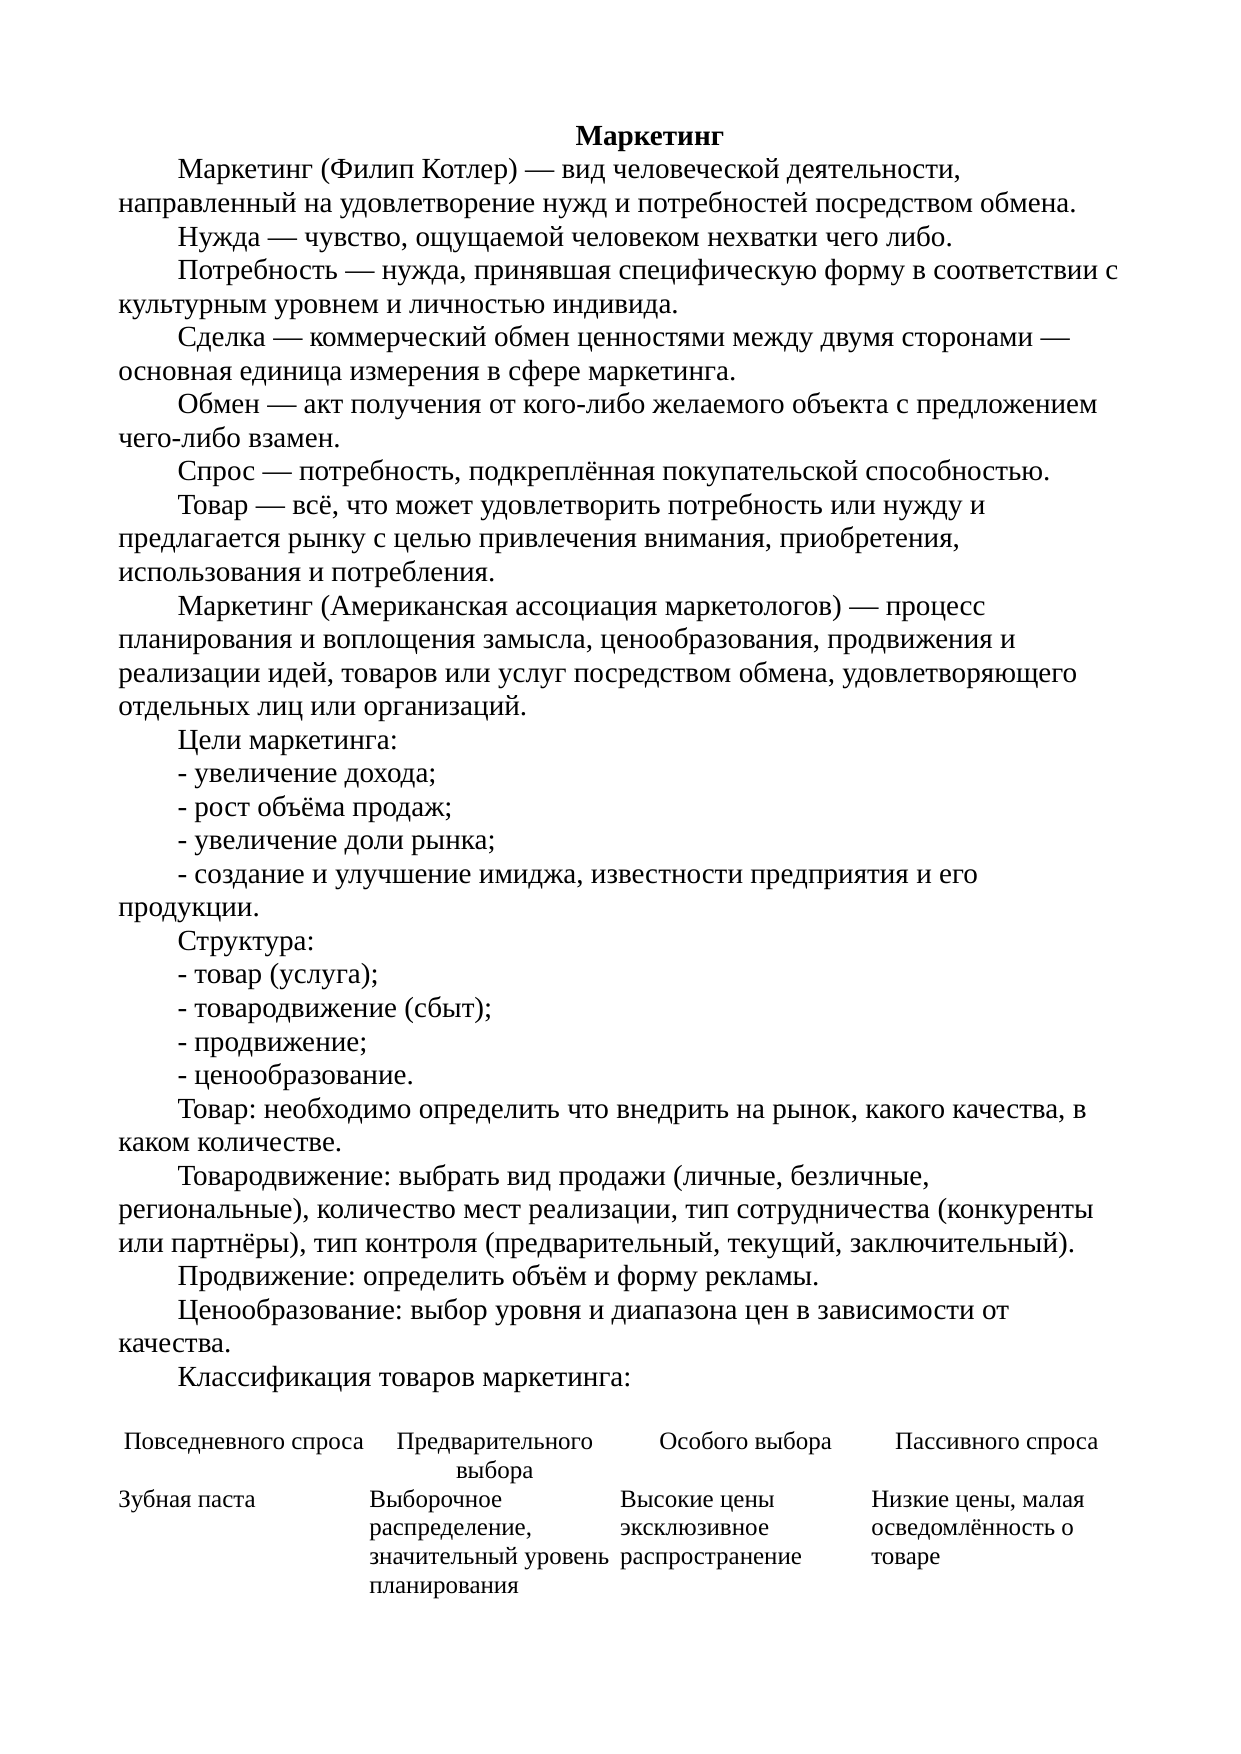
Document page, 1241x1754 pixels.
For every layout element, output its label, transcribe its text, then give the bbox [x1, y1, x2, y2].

text - увеличение доли рынка; [118, 822, 1122, 856]
table_cell Выборочное распределение, значительный уровень планирования [369, 1484, 620, 1599]
text - товар (услуга); [118, 957, 1122, 990]
text Обмен — акт получения от кого-либо желаемого объекта с предложением чего-либо взамен. [118, 386, 1122, 453]
table_cell Низкие цены, малая осведомлённость о товаре [871, 1484, 1122, 1599]
text Ценообразование: выбор уровня и диапазона цен в зависимости от качества. [118, 1292, 1122, 1359]
text Спрос — потребность, подкреплённая покупательской способностью. [118, 453, 1122, 487]
text - ценообразование. [118, 1057, 1122, 1091]
text Товар: необходимо определить что внедрить на рынок, какого качества, в каком количестве. [118, 1091, 1122, 1158]
text Маркетинг (Филип Котлер) — вид человеческой деятельности, направленный на удовлетворение нужд и потребностей посредством обмена. [118, 152, 1122, 219]
text - увеличение дохода; [118, 755, 1122, 789]
text Классификация товаров маркетинга: [118, 1359, 1122, 1393]
text Нужда — чувство, ощущаемой человеком нехватки чего либо. [118, 219, 1122, 252]
text Маркетинг [118, 118, 1122, 152]
text - товародвижение (сбыт); [118, 990, 1122, 1024]
table_cell Высокие цены эксклюзивное распространение [620, 1484, 871, 1599]
text Товародвижение: выбрать вид продажи (личные, безличные, региональные), количество мест реализации, тип сотрудничества (конкуренты или партнёры), тип контроля (предварительный, текущий, заключительный). [118, 1158, 1122, 1258]
text Маркетинг (Американская ассоциация маркетологов) — процесс планирования и воплощения замысла, ценообразования, продвижения и реализации идей, товаров или услуг посредством обмена, удовлетворяющего отдельных лиц или организаций. [118, 588, 1122, 722]
text - создание и улучшение имиджа, известности предприятия и его продукции. [118, 856, 1122, 923]
text Структура: [118, 923, 1122, 957]
text Сделка — коммерческий обмен ценностями между двумя сторонами — основная единица измерения в сфере маркетинга. [118, 319, 1122, 386]
text - рост объёма продаж; [118, 789, 1122, 822]
text Продвижение: определить объём и форму рекламы. [118, 1258, 1122, 1292]
text - продвижение; [118, 1024, 1122, 1057]
table_cell Зубная паста [118, 1484, 369, 1599]
table_header Предварительного выбора [369, 1426, 620, 1484]
table_header Пассивного спроса [871, 1426, 1122, 1484]
text Цели маркетинга: [118, 722, 1122, 755]
table_header Повседневного спроса [118, 1426, 369, 1484]
text Товар — всё, что может удовлетворить потребность или нужду и предлагается рынку с целью привлечения внимания, приобретения, использования и потребления. [118, 487, 1122, 588]
text Потребность — нужда, принявшая специфическую форму в соответствии с культурным уровнем и личностью индивида. [118, 252, 1122, 319]
table_header Особого выбора [620, 1426, 871, 1484]
